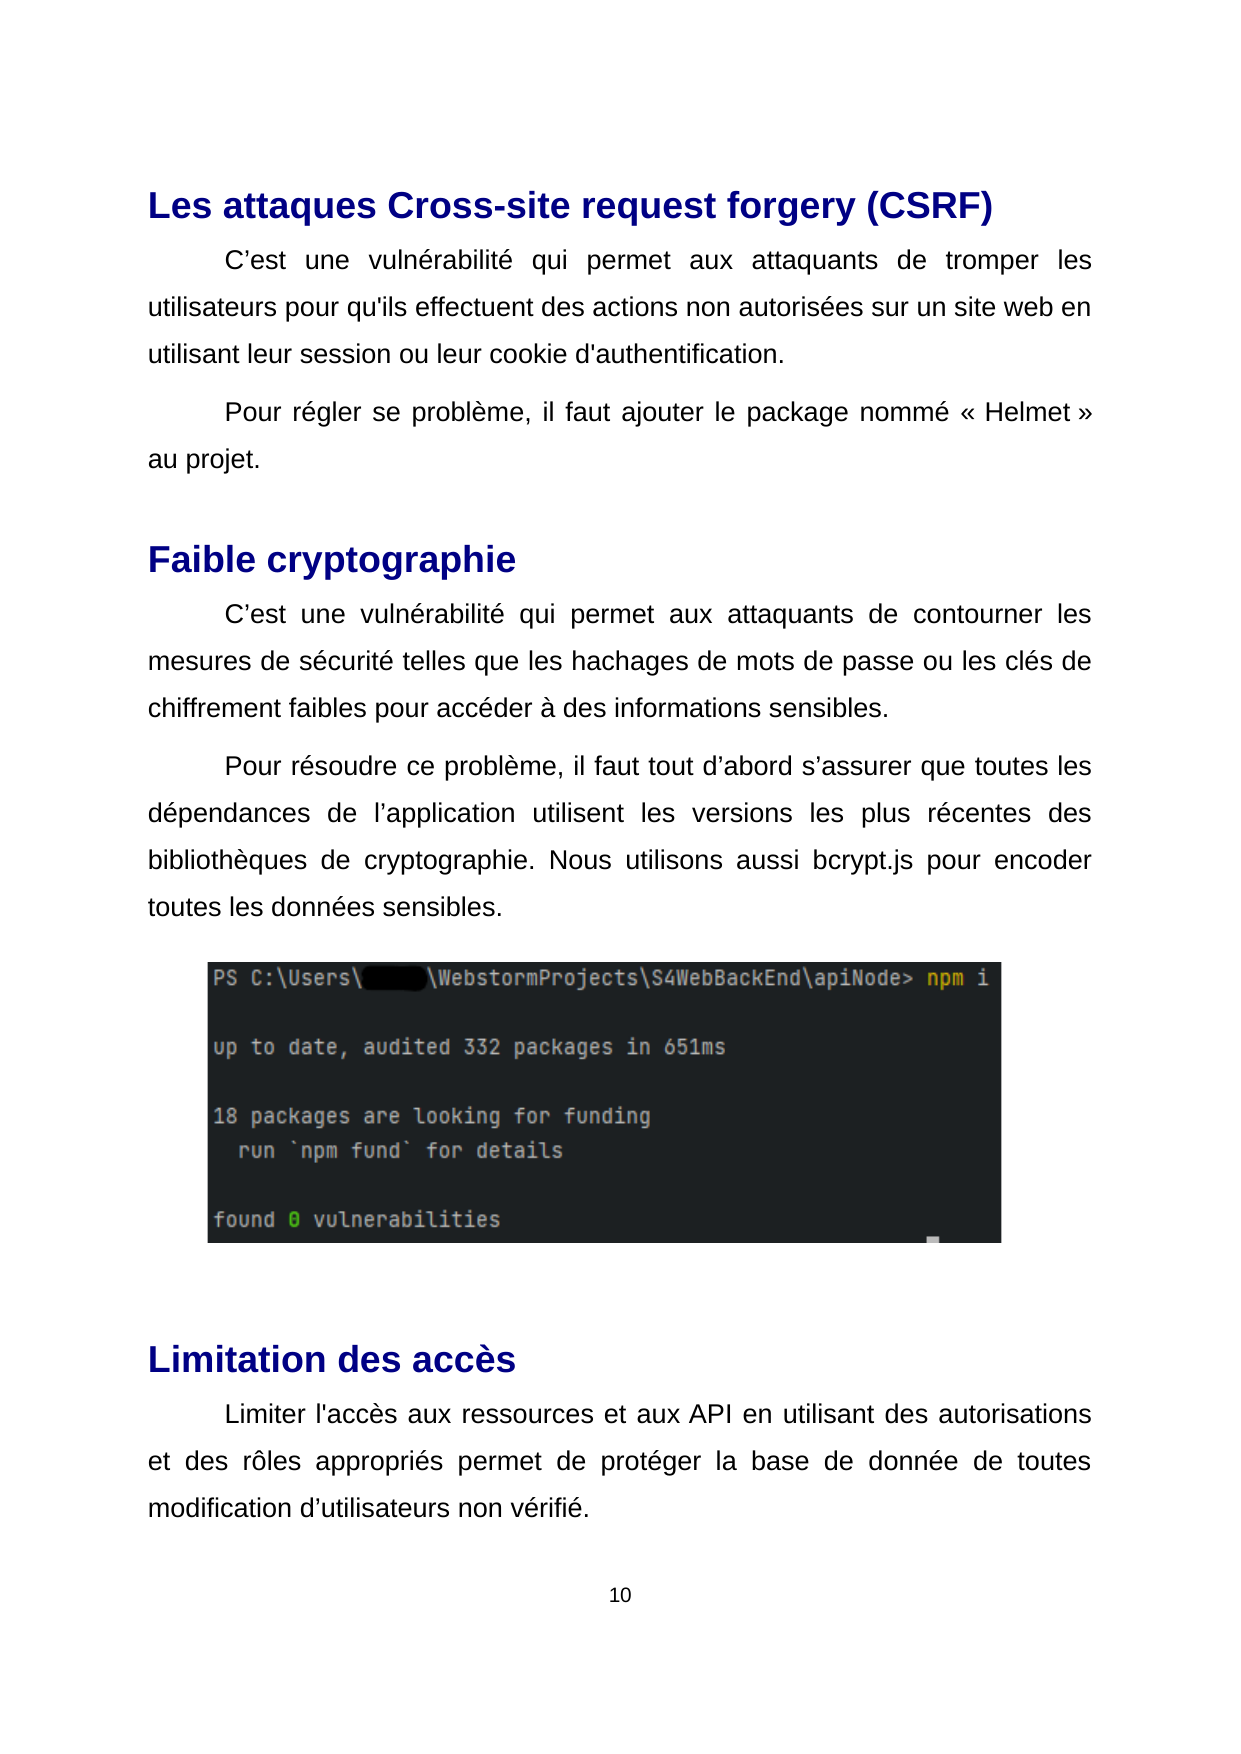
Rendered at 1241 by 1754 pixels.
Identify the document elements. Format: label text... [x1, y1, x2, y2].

text Limiter l'accès aux ressources et aux API en utilisant des autorisations et des rôles appropriés permet de protéger la base de donnée de toutes modification d’utilisateurs non vérifié. [148, 1398, 1093, 1523]
text Pour régler se problème, il faut ajouter le package nommé « Helmet » au projet. [148, 396, 1093, 474]
subtitle Limitation des accès [148, 1337, 1093, 1380]
subtitle Faible cryptographie [148, 537, 1093, 580]
picture [207, 962, 1002, 1243]
text C’est une vulnérabilité qui permet aux attaquants de tromper les utilisateurs pour qu'ils effectuent des actions non autorisées sur un site web en utilisant leur session ou leur cookie d'authentification. [148, 244, 1093, 369]
text C’est une vulnérabilité qui permet aux attaquants de contourner les mesures de sécurité telles que les hachages de mots de passe ou les clés de chiffrement faibles pour accéder à des informations sensibles. [148, 598, 1093, 723]
subtitle Les attaques Cross-site request forgery (CSRF) [148, 183, 1093, 226]
text Pour résoudre ce problème, il faut tout d’abord s’assurer que toutes les dépendances de l’application utilisent les versions les plus récentes des bibliothèques de cryptographie. Nous utilisons aussi bcrypt.js pour encoder toutes les données sensibles. [148, 750, 1093, 922]
